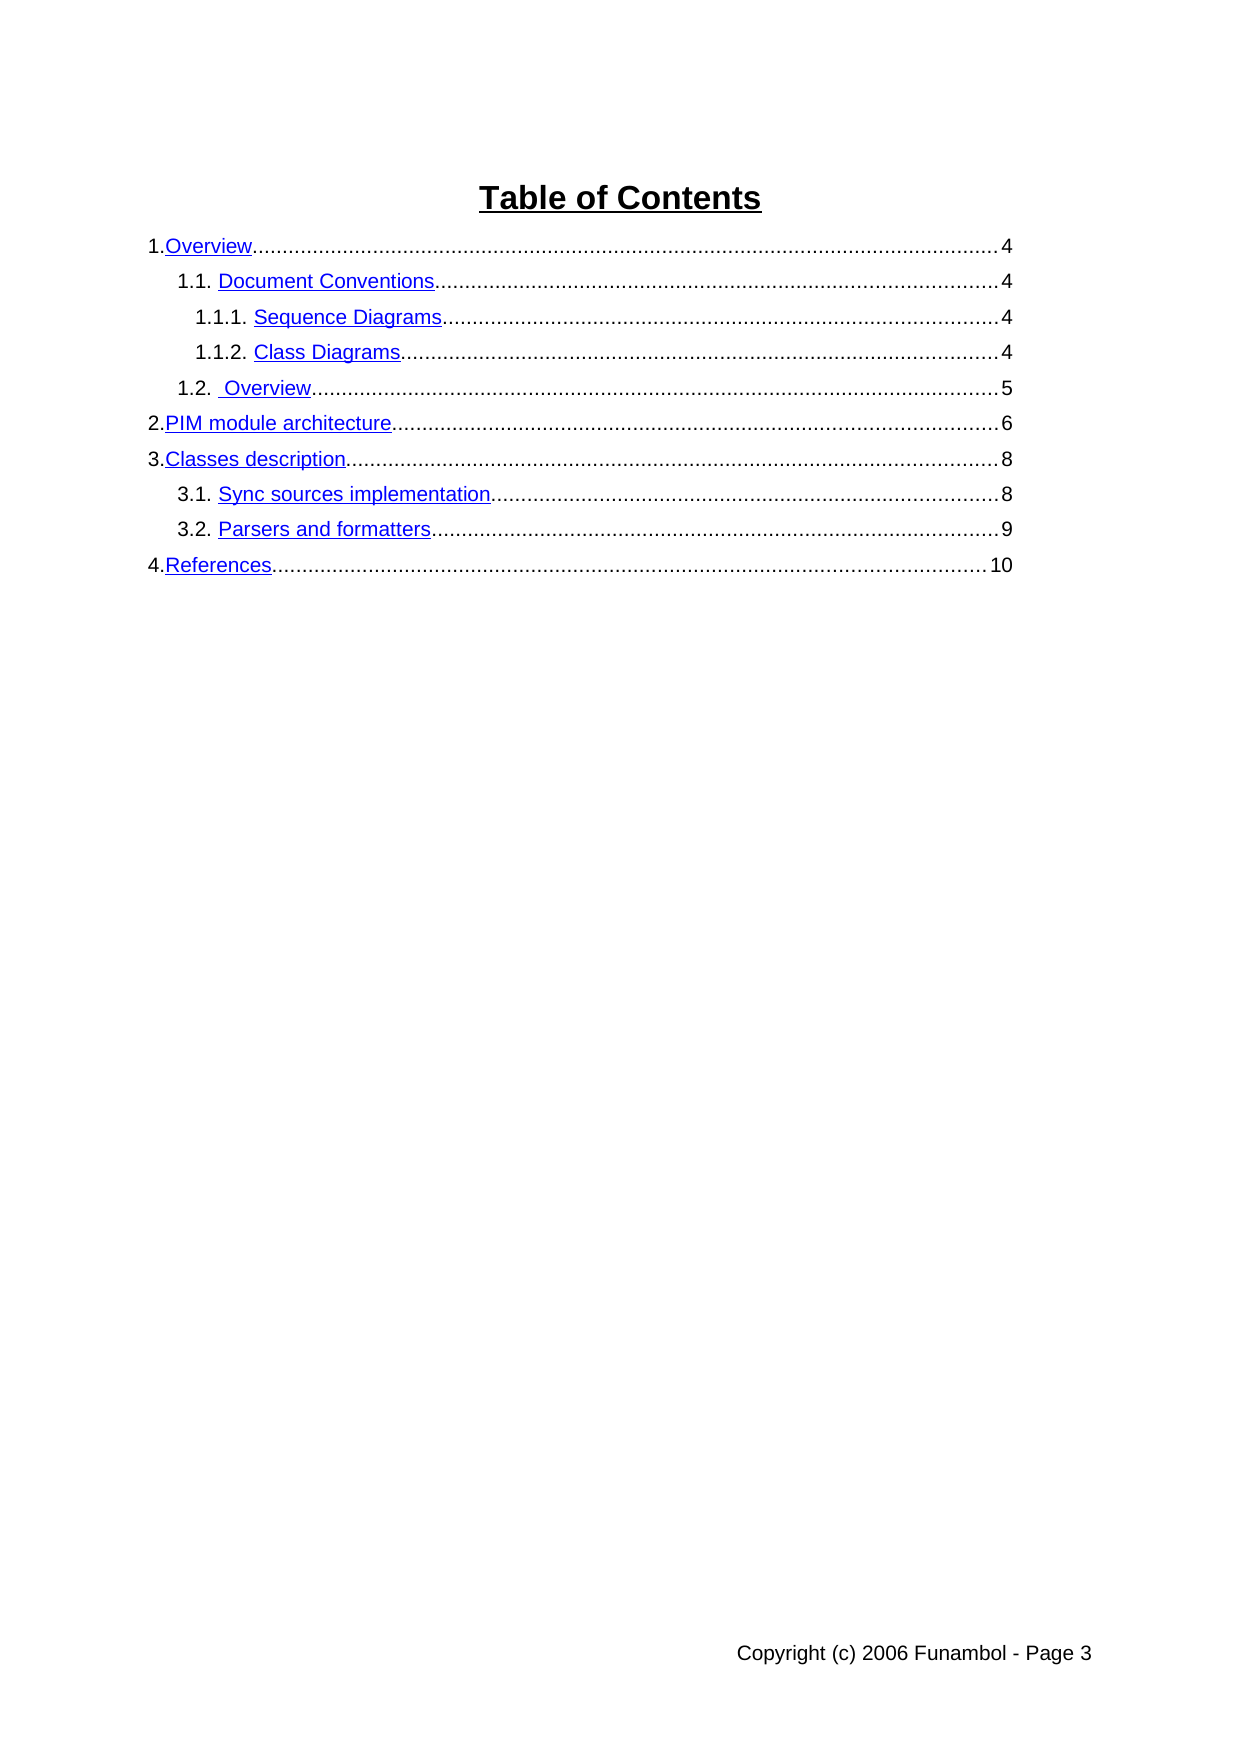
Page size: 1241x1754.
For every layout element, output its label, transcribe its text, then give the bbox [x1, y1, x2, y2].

text 1.2. Overview 5 [148, 376, 1093, 400]
text 1.1.2. Class Diagrams 4 [148, 341, 1093, 364]
text 1.1. Document Conventions 4 [148, 270, 1093, 293]
text 4.References 10 [148, 553, 1093, 577]
text 3.1. Sync sources implementation 8 [148, 482, 1093, 506]
text 1.1.1. Sequence Diagrams 4 [148, 305, 1093, 329]
text 3.2. Parsers and formatters 9 [148, 518, 1093, 541]
subtitle Table of Contents [148, 178, 1093, 216]
text 1.Overview 4 [148, 234, 1093, 258]
text 3.Classes description 8 [148, 447, 1093, 471]
text 2.PIM module architecture 6 [148, 412, 1093, 435]
